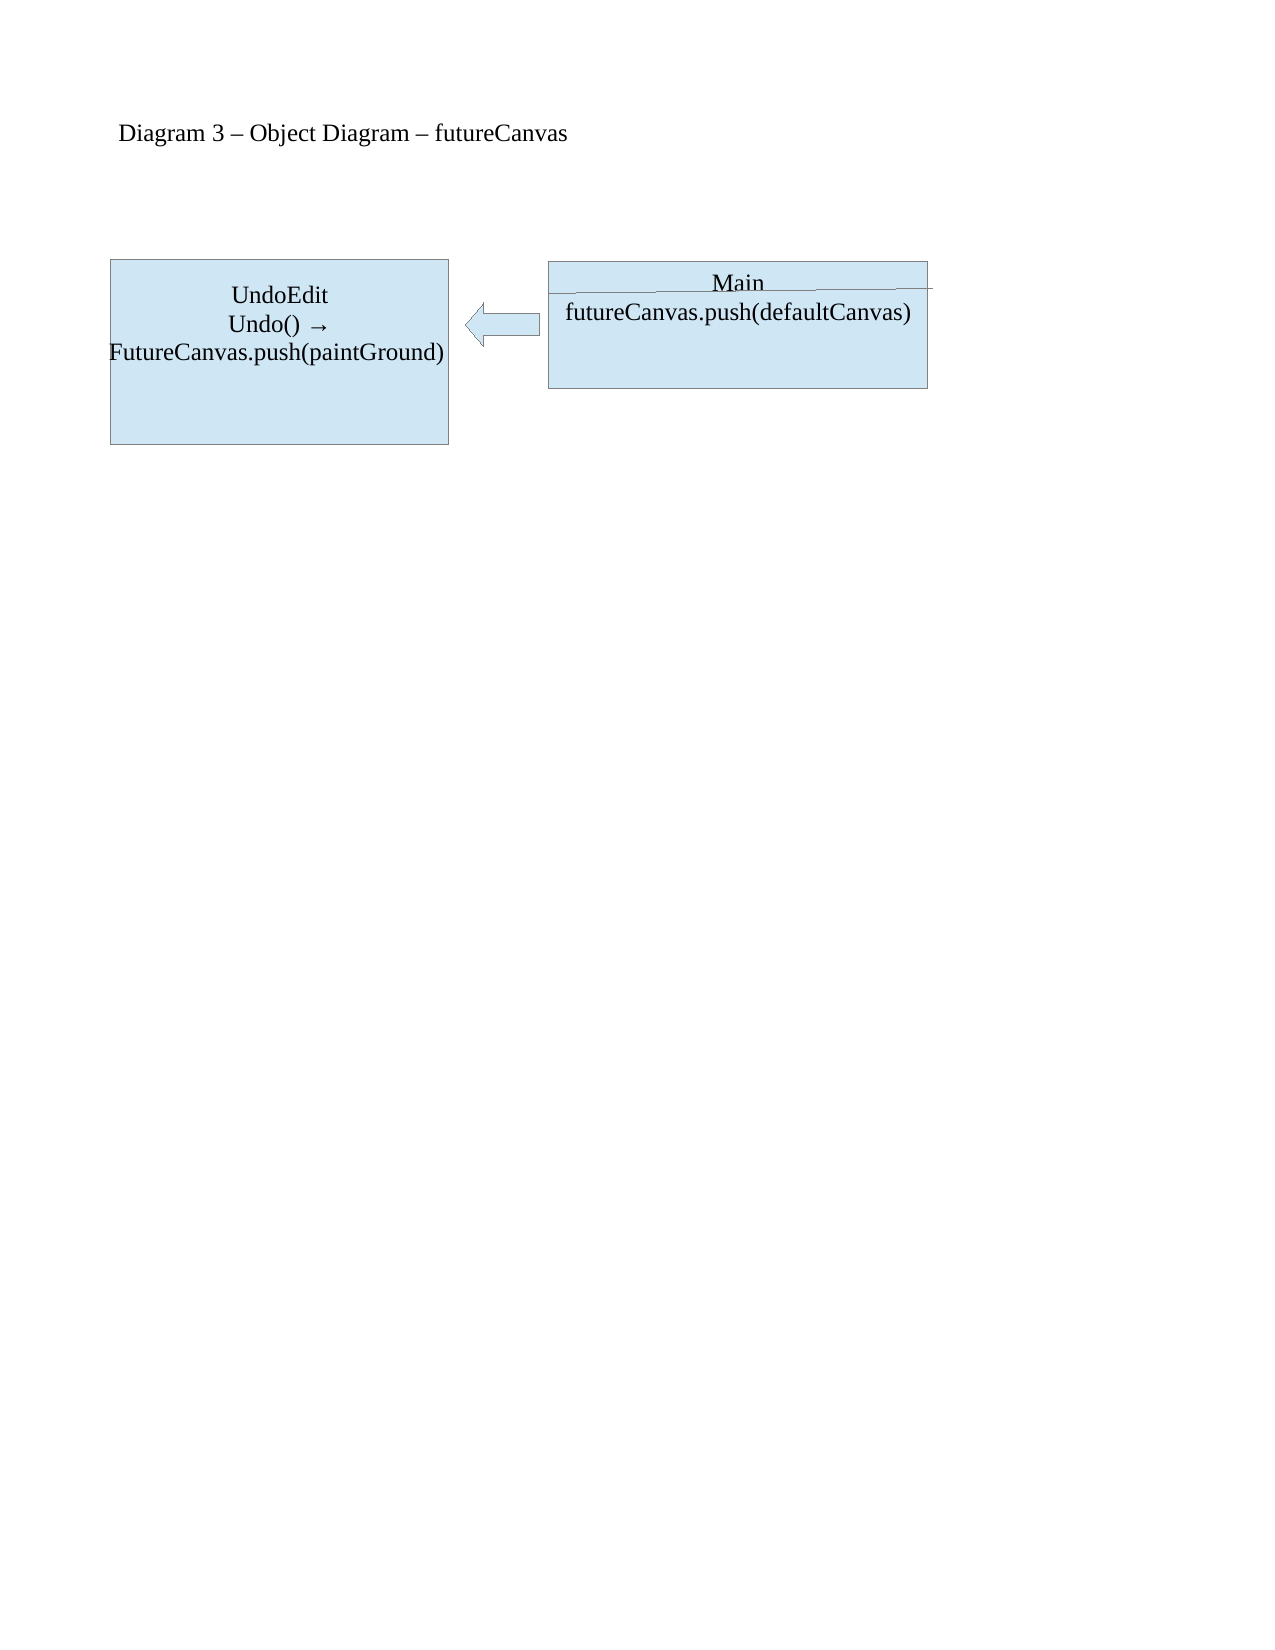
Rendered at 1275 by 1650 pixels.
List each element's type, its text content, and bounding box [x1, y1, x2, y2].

text Diagram 3 – Object Diagram – futureCanvas [118, 118, 1157, 147]
